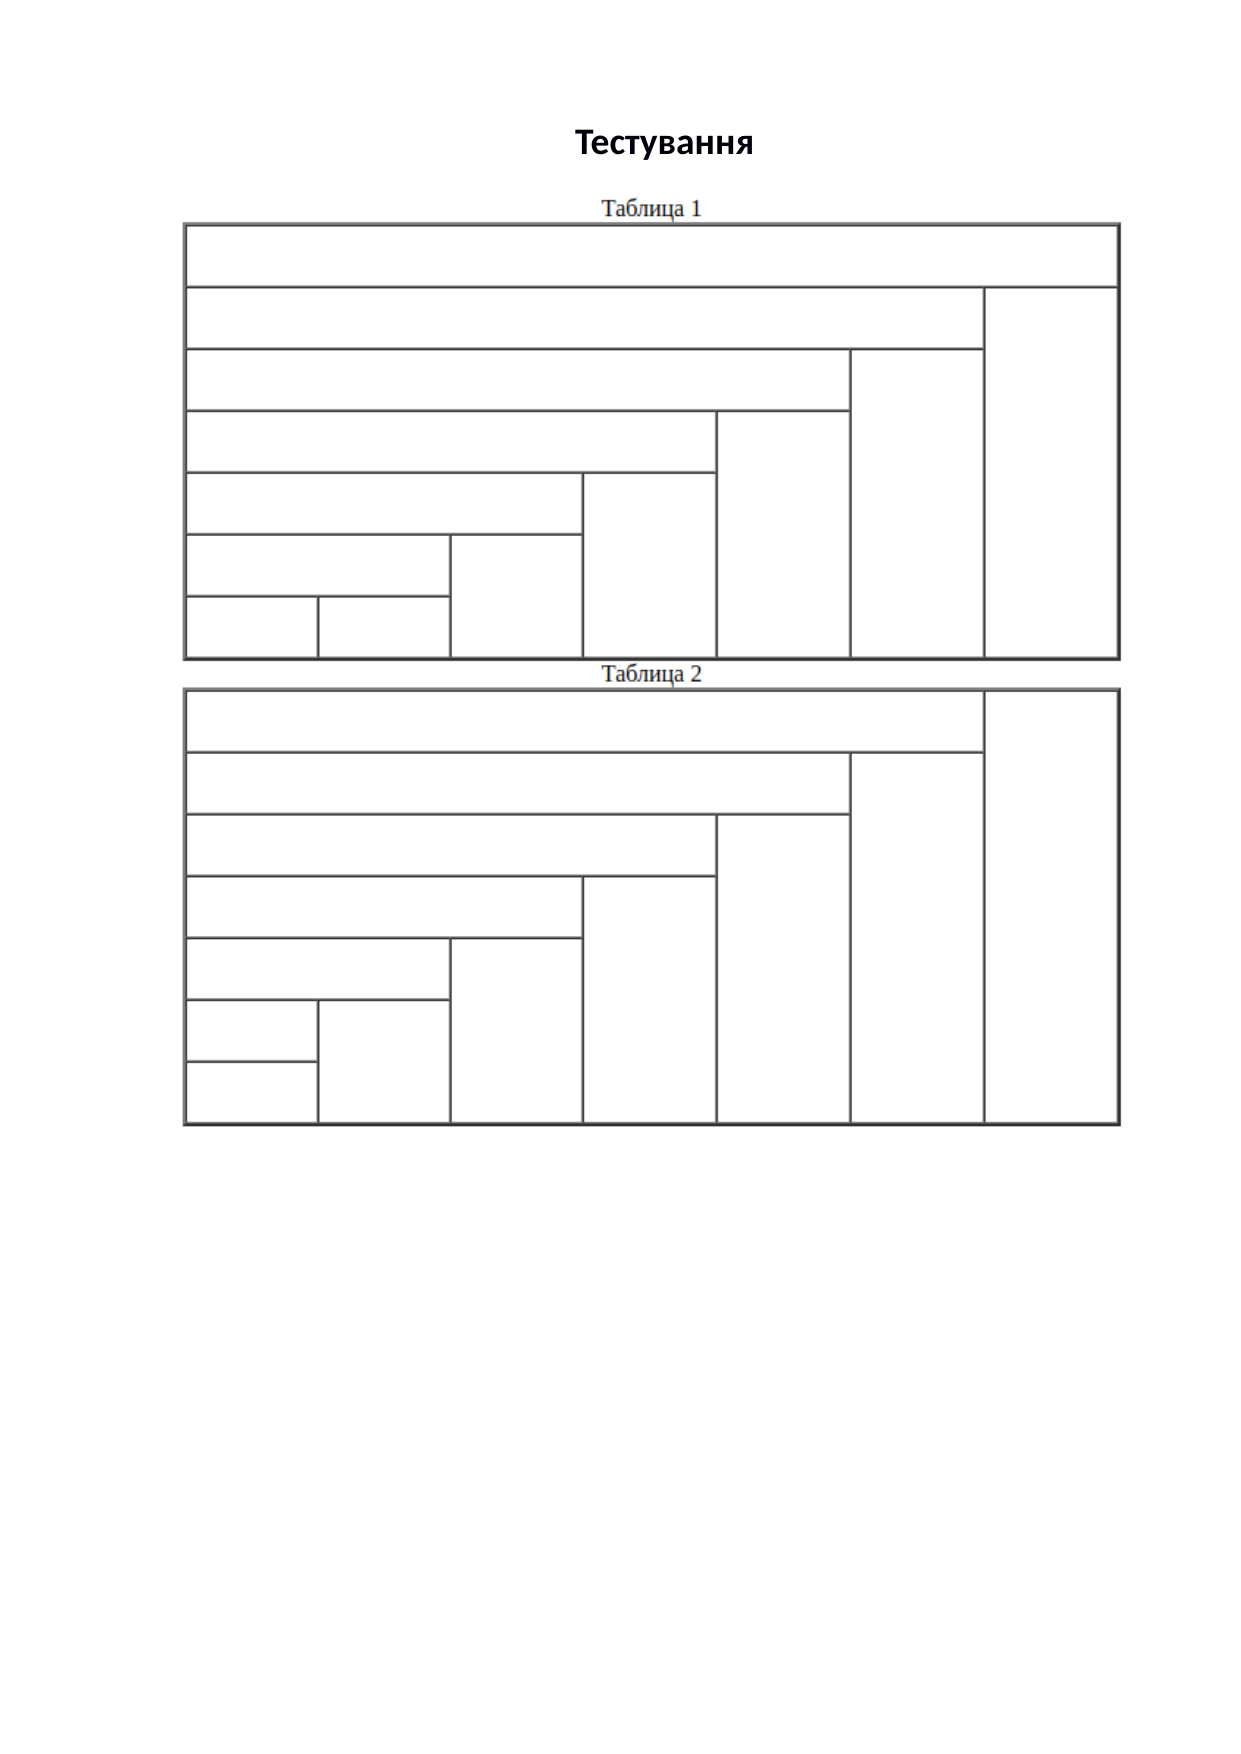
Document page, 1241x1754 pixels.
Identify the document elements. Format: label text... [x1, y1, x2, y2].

text Тестування [177, 118, 1152, 164]
picture [177, 188, 1152, 1128]
